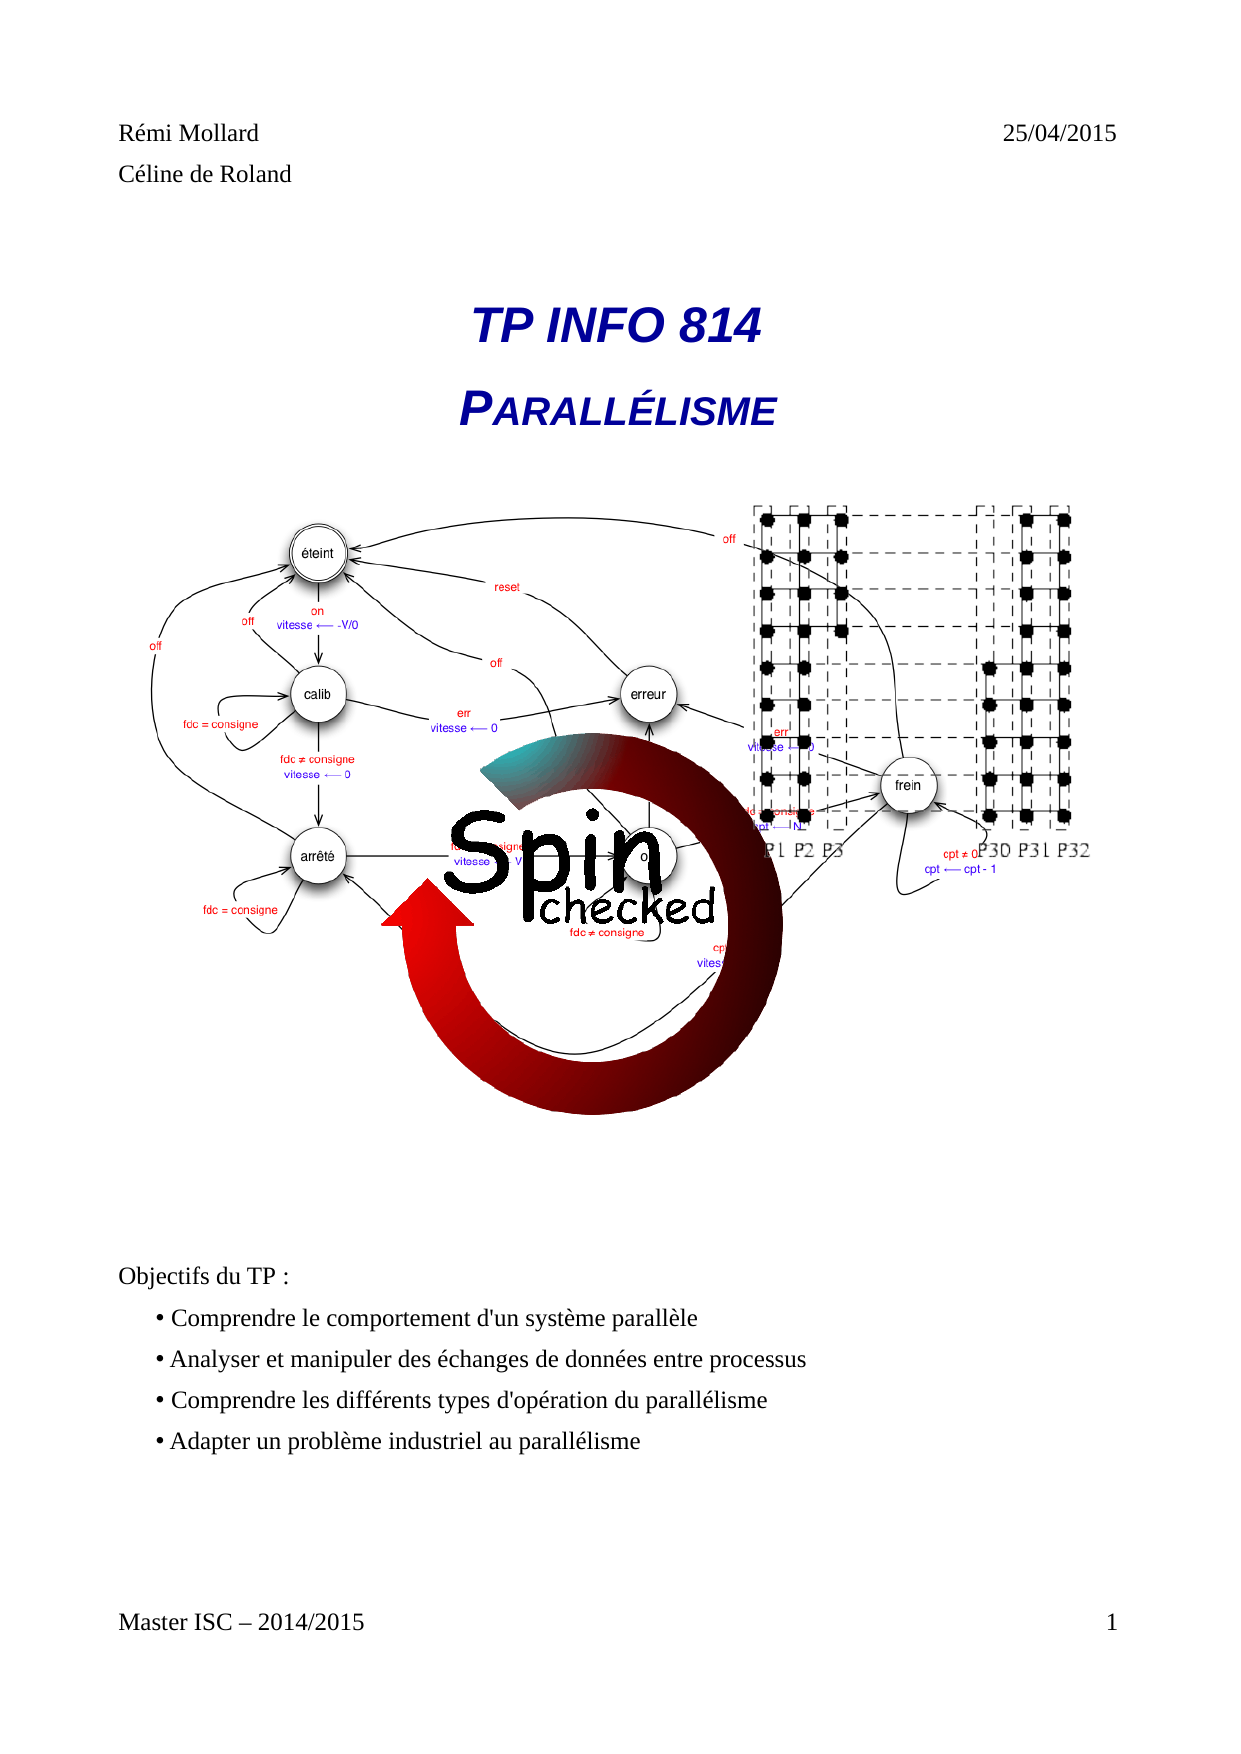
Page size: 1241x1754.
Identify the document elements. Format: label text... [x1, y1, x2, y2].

text Rémi Mollard 25/04/2015 [118, 118, 1122, 147]
text Céline de Roland [118, 159, 1122, 188]
subtitle TP INFO 814 [118, 296, 1122, 353]
picture [140, 504, 1092, 1126]
list Analyser et manipuler des échanges de données entre processus [118, 1344, 1122, 1373]
text Objectifs du TP : [118, 1261, 1122, 1290]
subtitle Parallélisme [118, 378, 1122, 436]
list Adapter un problème industriel au parallélisme [118, 1426, 1122, 1455]
list Comprendre les différents types d'opération du parallélisme [118, 1385, 1122, 1414]
list Comprendre le comportement d'un système parallèle [118, 1303, 1122, 1331]
